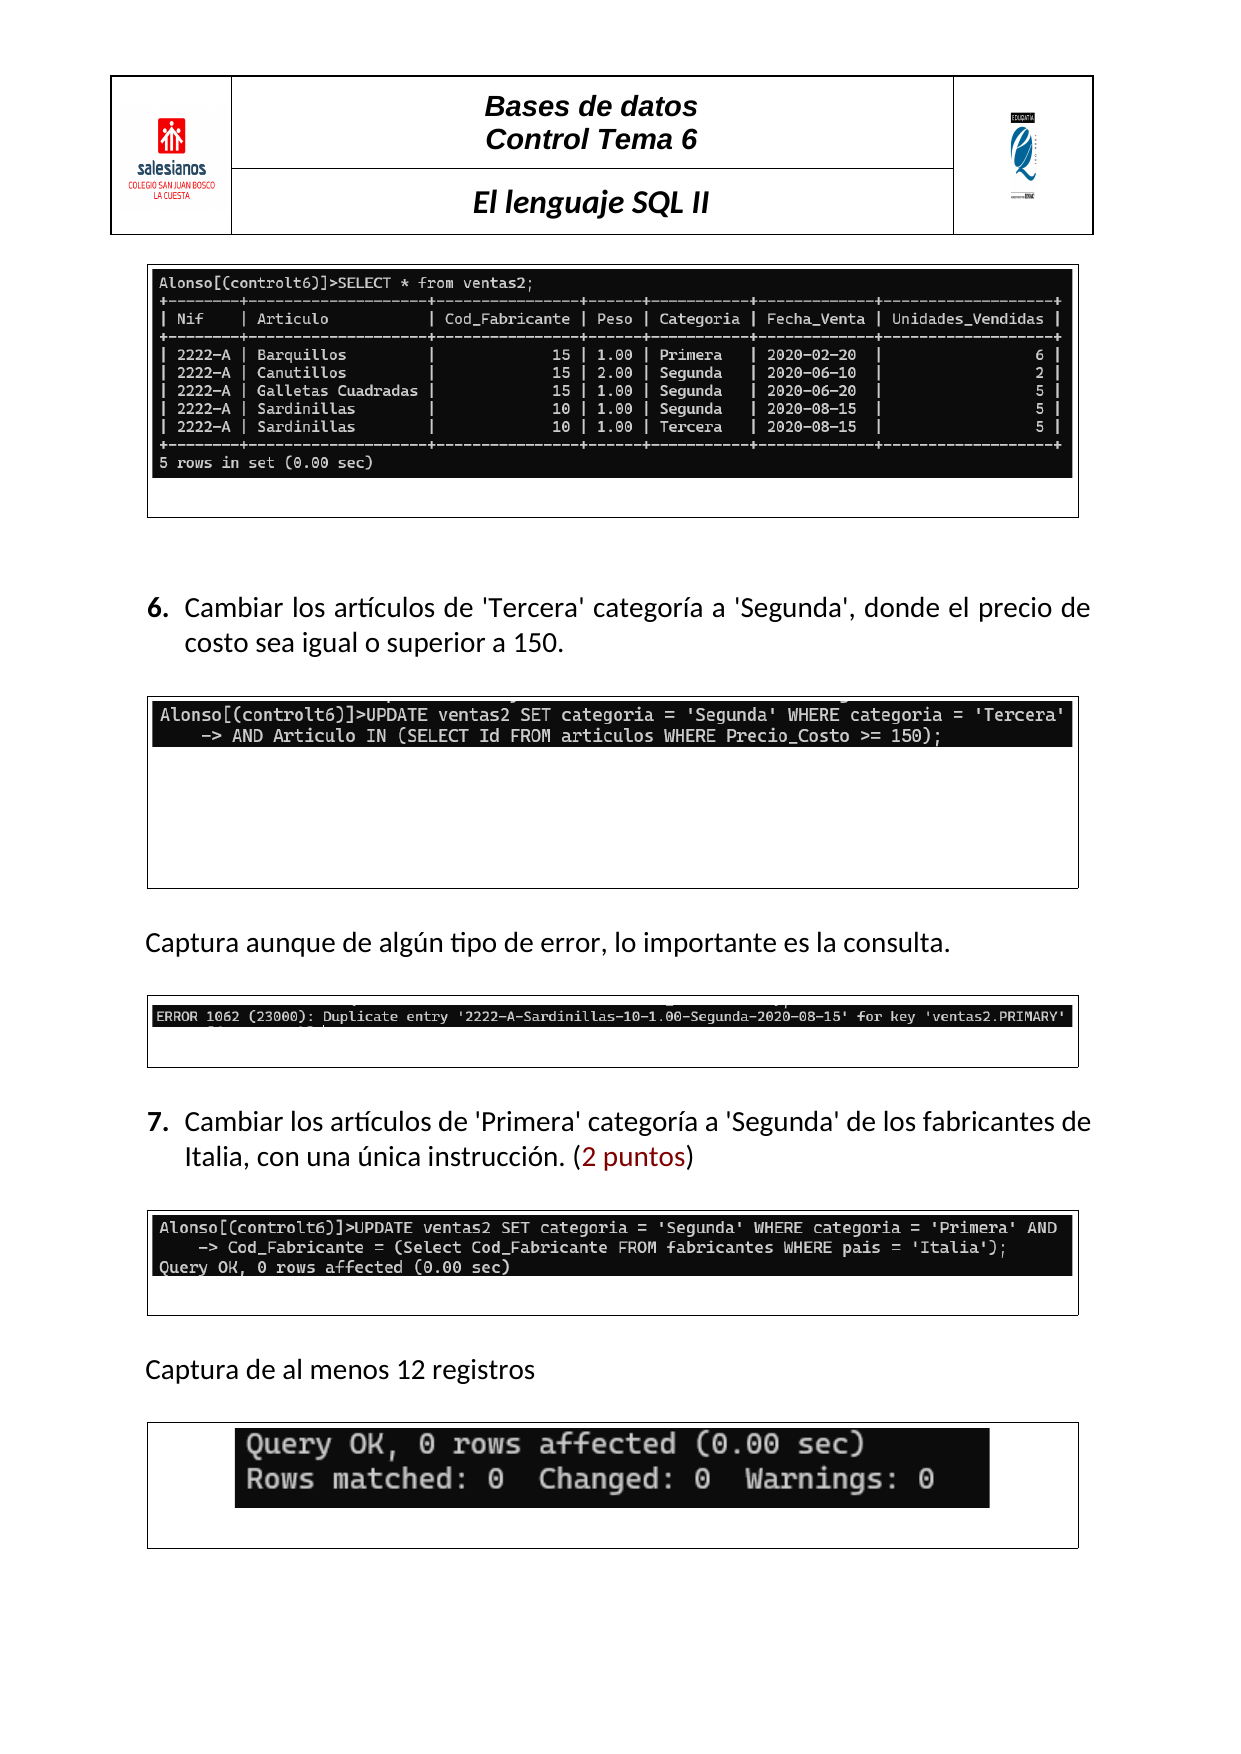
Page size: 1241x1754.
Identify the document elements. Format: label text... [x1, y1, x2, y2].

table_header [148, 1423, 1078, 1547]
picture [234, 1428, 990, 1508]
text Captura de al menos 12 registros [145, 1351, 1093, 1387]
table_header [148, 265, 1078, 477]
picture [119, 105, 227, 213]
text Captura aunque de algún tipo de error, lo importante es la consulta. [145, 924, 1093, 959]
table_header [148, 478, 1078, 517]
table_header [148, 697, 1078, 888]
list Cambiar los artículos de 'Tercera' categoría a 'Segunda', donde el precio de costo sea igual o superior a 150. [147, 589, 1093, 660]
picture [152, 701, 1073, 747]
picture [152, 1215, 1073, 1276]
table_header [148, 996, 1078, 1067]
picture [152, 269, 1073, 478]
picture [152, 1005, 1073, 1027]
table_header [148, 1211, 1078, 1315]
list Cambiar los artículos de 'Primera' categoría a 'Segunda' de los fabricantes de Italia, con una única instrucción. (2 puntos) [147, 1103, 1093, 1174]
picture [1010, 112, 1037, 199]
